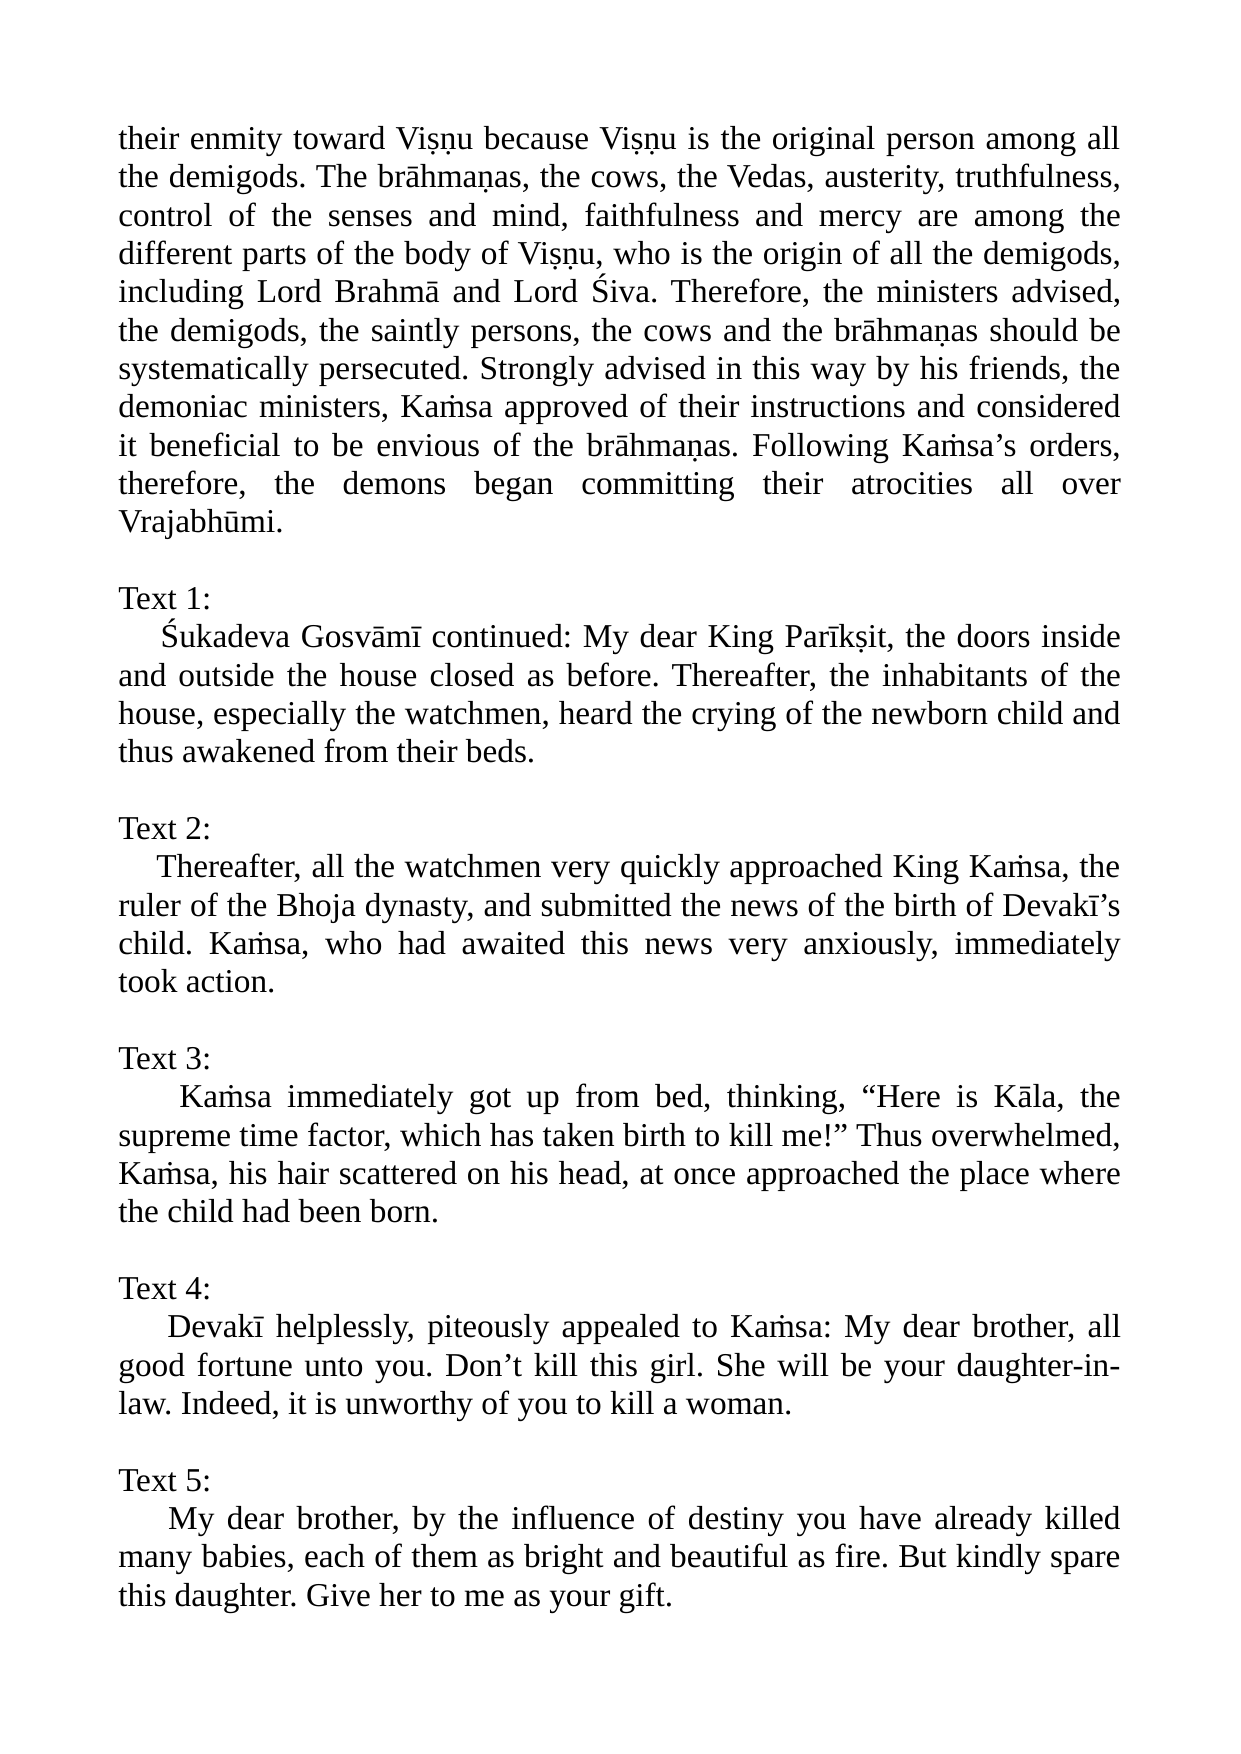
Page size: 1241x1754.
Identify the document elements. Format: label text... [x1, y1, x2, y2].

text Text 4: [118, 1268, 1122, 1306]
text their enmity toward Viṣṇu because Viṣṇu is the original person among all the demigods. The brāhmaṇas, the cows, the Vedas, austerity, truthfulness, control of the senses and mind, faithfulness and mercy are among the different parts of the body of Viṣṇu, who is the origin of all the demigods, including Lord Brahmā and Lord Śiva. Therefore, the ministers advised, the demigods, the saintly persons, the cows and the brāhmaṇas should be systematically persecuted. Strongly advised in this way by his friends, the demoniac ministers, Kaṁsa approved of their instructions and considered it beneficial to be envious of the brāhmaṇas. Following Kaṁsa’s orders, therefore, the demons began committing their atrocities all over Vrajabhūmi. [118, 118, 1122, 540]
text Text 3: [118, 1038, 1122, 1076]
text Devakī helplessly, piteously appealed to Kaṁsa: My dear brother, all good fortune unto you. Don’t kill this girl. She will be your daughter-in-law. Indeed, it is unworthy of you to kill a woman. [118, 1306, 1122, 1421]
text Text 2: [118, 808, 1122, 846]
text Text 1: [118, 578, 1122, 616]
text Śukadeva Gosvāmī continued: My dear King Parīkṣit, the doors inside and outside the house closed as before. Thereafter, the inhabitants of the house, especially the watchmen, heard the crying of the newborn child and thus awakened from their beds. [118, 616, 1122, 770]
text Thereafter, all the watchmen very quickly approached King Kaṁsa, the ruler of the Bhoja dynasty, and submitted the news of the birth of Devakī’s child. Kaṁsa, who had awaited this news very anxiously, immediately took action. [118, 846, 1122, 1000]
text My dear brother, by the influence of destiny you have already killed many babies, each of them as bright and beautiful as fire. But kindly spare this daughter. Give her to me as your gift. [118, 1498, 1122, 1613]
text Kaṁsa immediately got up from bed, thinking, “Here is Kāla, the supreme time factor, which has taken birth to kill me!” Thus overwhelmed, Kaṁsa, his hair scattered on his head, at once approached the place where the child had been born. [118, 1076, 1122, 1230]
text Text 5: [118, 1460, 1122, 1498]
